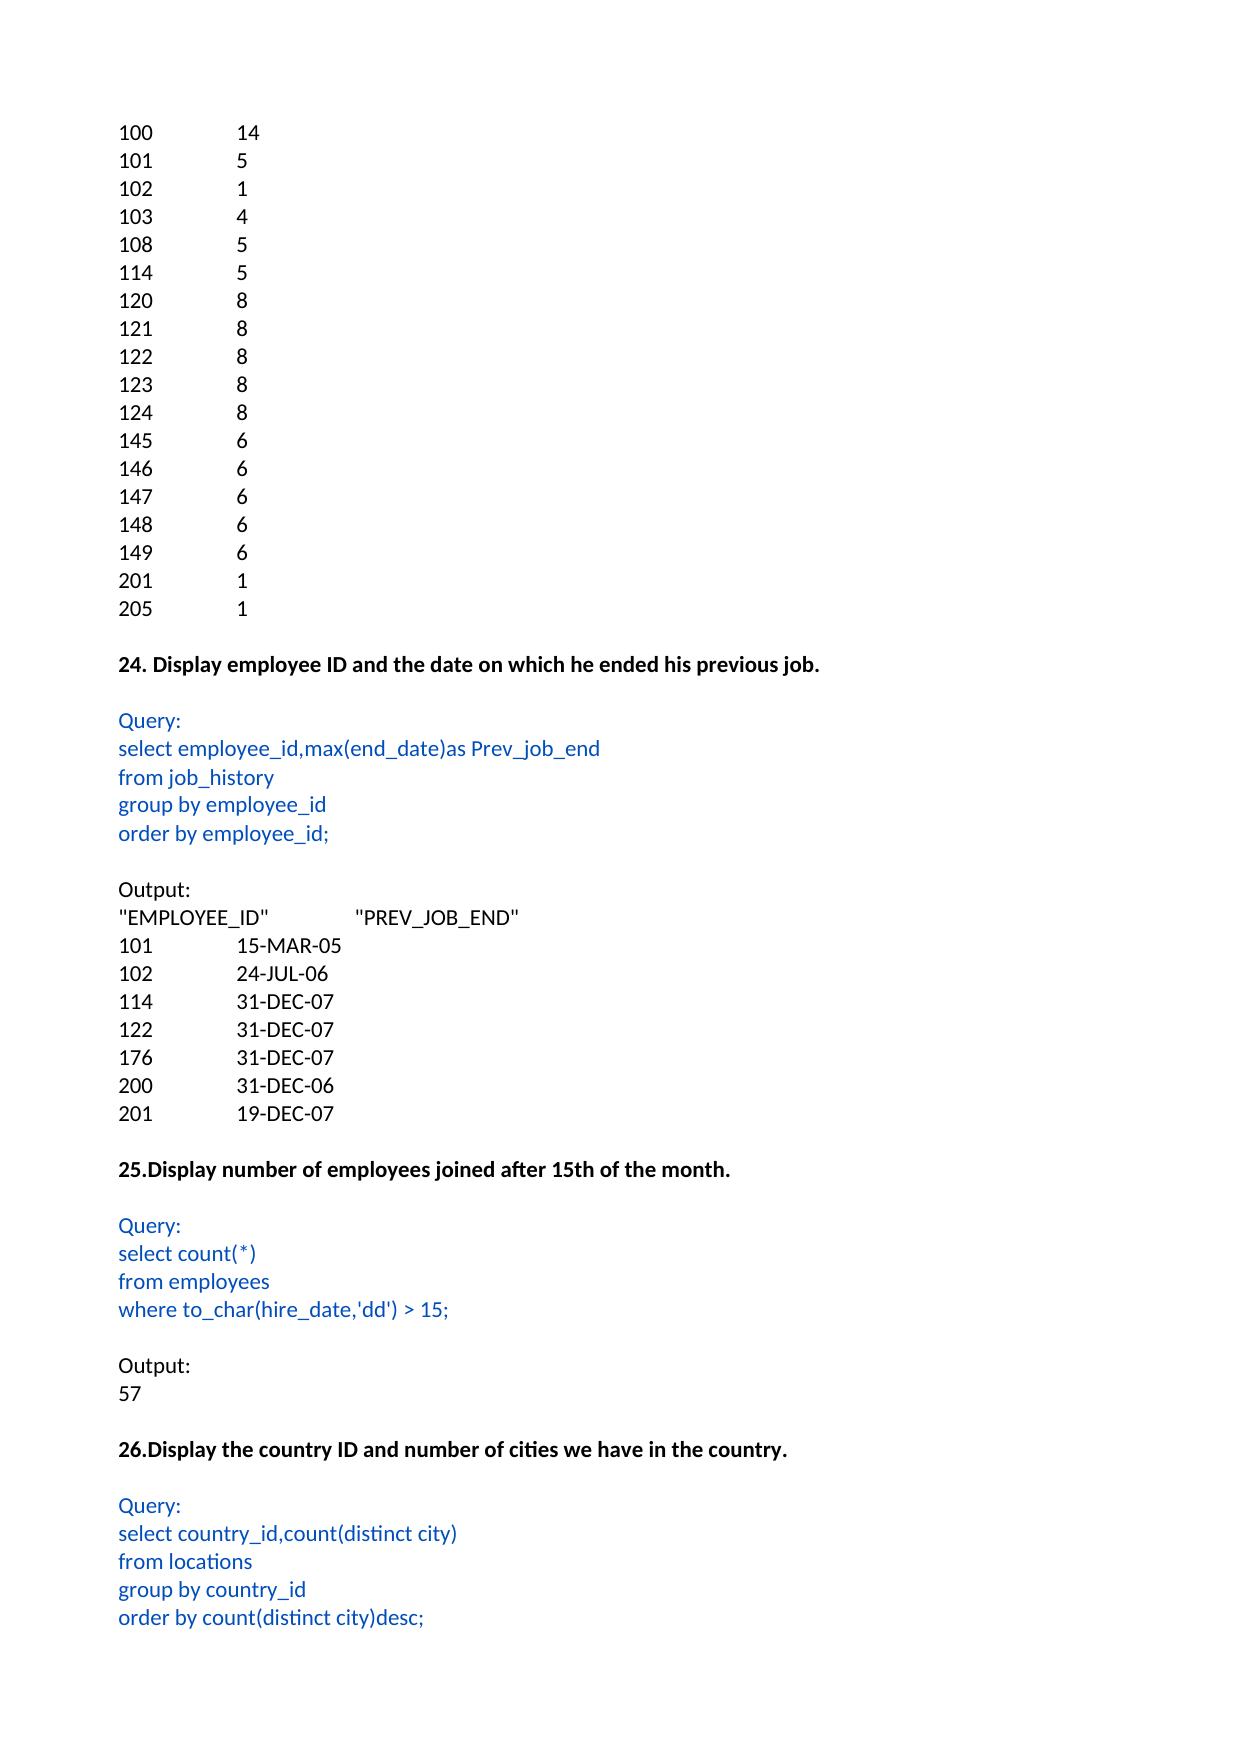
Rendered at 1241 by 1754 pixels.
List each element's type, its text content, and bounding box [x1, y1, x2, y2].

text 147 6 [118, 482, 1122, 510]
text 114 5 [118, 258, 1122, 286]
text 57 [118, 1379, 1122, 1407]
text 100 14 [118, 118, 1122, 146]
text select count(*) [118, 1239, 1122, 1267]
text where to_char(hire_date,'dd') > 15; [118, 1295, 1122, 1323]
text 123 8 [118, 370, 1122, 398]
text from job_history [118, 763, 1122, 791]
text 200 31-DEC-06 [118, 1071, 1122, 1099]
text 201 1 [118, 566, 1122, 594]
text 145 6 [118, 426, 1122, 454]
text Query: [118, 1211, 1122, 1239]
text 176 31-DEC-07 [118, 1043, 1122, 1071]
text 114 31-DEC-07 [118, 987, 1122, 1015]
text Output: [118, 875, 1122, 903]
text 146 6 [118, 454, 1122, 482]
text 205 1 [118, 594, 1122, 622]
text 122 8 [118, 342, 1122, 370]
text 121 8 [118, 314, 1122, 342]
text Output: [118, 1351, 1122, 1379]
text order by count(distinct city)desc; [118, 1603, 1122, 1631]
text 124 8 [118, 398, 1122, 426]
text 120 8 [118, 286, 1122, 314]
text 149 6 [118, 538, 1122, 566]
text 108 5 [118, 230, 1122, 258]
text 122 31-DEC-07 [118, 1015, 1122, 1043]
text 101 5 [118, 146, 1122, 174]
text "EMPLOYEE_ID" "PREV_JOB_END" [118, 903, 1122, 931]
text group by employee_id [118, 791, 1122, 819]
text 201 19-DEC-07 [118, 1099, 1122, 1127]
text group by country_id [118, 1575, 1122, 1603]
text 103 4 [118, 202, 1122, 230]
text order by employee_id; [118, 819, 1122, 847]
text from employees [118, 1267, 1122, 1295]
text 26.Display the country ID and number of cities we have in the country. [118, 1435, 1122, 1463]
text Query: [118, 1491, 1122, 1519]
text Query: [118, 707, 1122, 734]
text 101 15-MAR-05 [118, 931, 1122, 959]
text 102 1 [118, 174, 1122, 202]
text 148 6 [118, 510, 1122, 538]
text 24. Display employee ID and the date on which he ended his previous job. [118, 651, 1122, 678]
text select employee_id,max(end_date)as Prev_job_end [118, 734, 1122, 763]
text select country_id,count(distinct city) [118, 1519, 1122, 1547]
text 25.Display number of employees joined after 15th of the month. [118, 1155, 1122, 1183]
text 102 24-JUL-06 [118, 959, 1122, 987]
text from locations [118, 1547, 1122, 1575]
